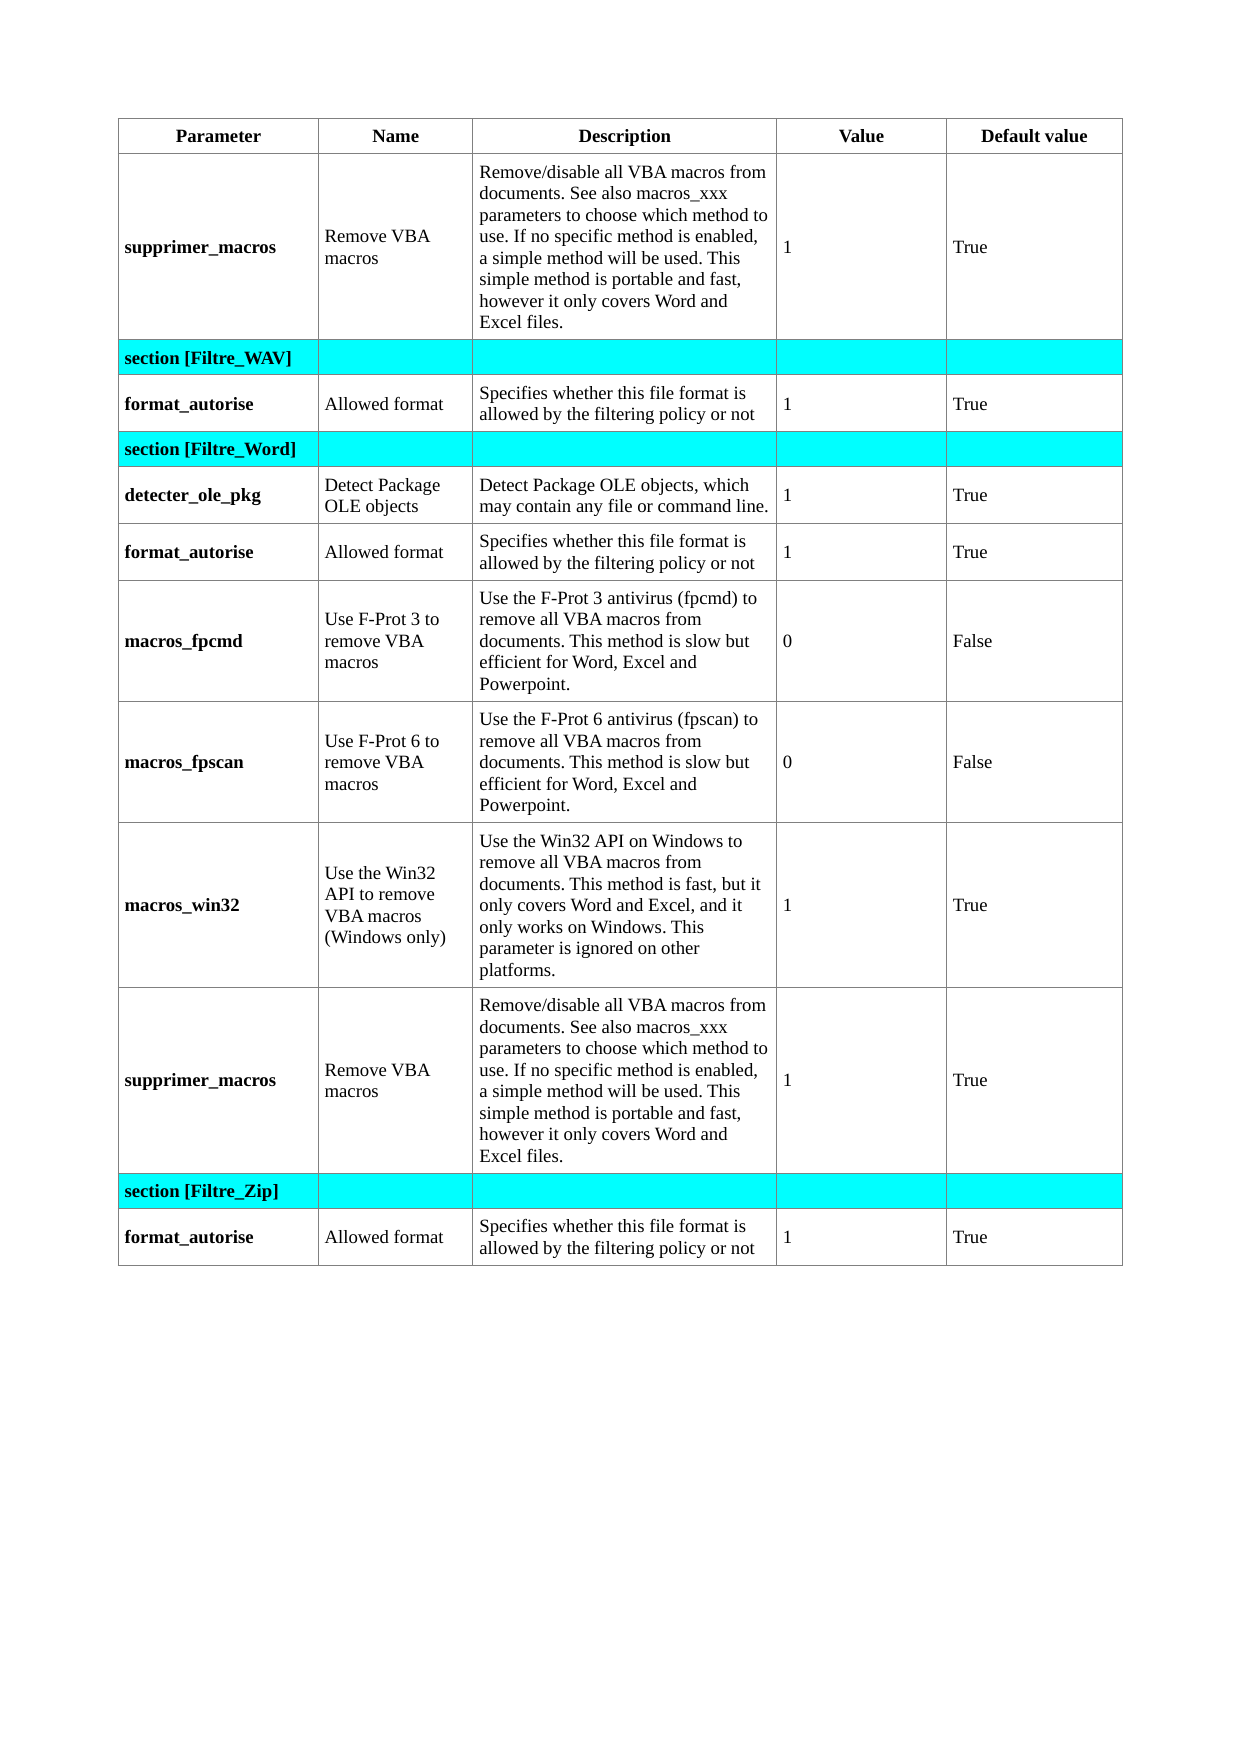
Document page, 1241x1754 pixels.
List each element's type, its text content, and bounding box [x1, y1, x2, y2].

table_cell Remove VBA macros [319, 988, 472, 1173]
table_cell Use F-Prot 3 to remove VBA macros [319, 581, 472, 701]
table_cell format_autorise [119, 375, 318, 431]
table_cell Detect Package OLE objects, which may contain any file or command line. [473, 467, 776, 523]
table_cell 1 [777, 375, 946, 431]
table_cell Use F-Prot 6 to remove VBA macros [319, 702, 472, 822]
table_cell Use the F-Prot 6 antivirus (fpscan) to remove all VBA macros from documents. This method is slow but efficient for Word, Excel and Powerpoint. [473, 702, 776, 822]
table_cell True [947, 524, 1122, 579]
table_cell section [Filtre_WAV] [119, 340, 318, 374]
table_cell 1 [777, 154, 946, 339]
table_cell Allowed format [319, 375, 472, 431]
table_cell Use the Win32 API on Windows to remove all VBA macros from documents. This method is fast, but it only covers Word and Excel, and it only works on Windows. This parameter is ignored on other platforms. [473, 823, 776, 987]
table_cell [947, 432, 1122, 466]
table_cell Specifies whether this file format is allowed by the filtering policy or not [473, 524, 776, 579]
table_cell supprimer_macros [119, 988, 318, 1173]
table_cell [947, 1174, 1122, 1208]
table_header Description [473, 119, 776, 153]
table_cell [947, 340, 1122, 374]
table_cell [777, 1174, 946, 1208]
table_cell Remove/disable all VBA macros from documents. See also macros_xxx parameters to choose which method to use. If no specific method is enabled, a simple method will be used. This simple method is portable and fast, however it only covers Word and Excel files. [473, 988, 776, 1173]
table_cell format_autorise [119, 1209, 318, 1264]
table_cell 1 [777, 524, 946, 579]
table_cell [473, 432, 776, 466]
table_cell 0 [777, 581, 946, 701]
table_cell [473, 340, 776, 374]
table_cell section [Filtre_Word] [119, 432, 318, 466]
table_cell 1 [777, 823, 946, 987]
table_header Name [319, 119, 472, 153]
table_cell Use the F-Prot 3 antivirus (fpcmd) to remove all VBA macros from documents. This method is slow but efficient for Word, Excel and Powerpoint. [473, 581, 776, 701]
table_cell 1 [777, 467, 946, 523]
table_cell [319, 432, 472, 466]
table_header Default value [947, 119, 1122, 153]
table_cell True [947, 1209, 1122, 1264]
table_cell [777, 340, 946, 374]
table_cell False [947, 702, 1122, 822]
table_cell [319, 340, 472, 374]
table_cell [777, 432, 946, 466]
table_cell [473, 1174, 776, 1208]
table_cell 1 [777, 988, 946, 1173]
table_cell Specifies whether this file format is allowed by the filtering policy or not [473, 375, 776, 431]
table_cell True [947, 823, 1122, 987]
table_header Parameter [119, 119, 318, 153]
table_cell Detect Package OLE objects [319, 467, 472, 523]
table_cell format_autorise [119, 524, 318, 579]
table_cell detecter_ole_pkg [119, 467, 318, 523]
table_cell True [947, 988, 1122, 1173]
table_cell 0 [777, 702, 946, 822]
table_cell supprimer_macros [119, 154, 318, 339]
table_cell [319, 1174, 472, 1208]
table_cell True [947, 154, 1122, 339]
table_cell Remove VBA macros [319, 154, 472, 339]
table_cell macros_win32 [119, 823, 318, 987]
table_cell True [947, 467, 1122, 523]
table_cell Use the Win32 API to remove VBA macros (Windows only) [319, 823, 472, 987]
table_cell macros_fpscan [119, 702, 318, 822]
table_cell True [947, 375, 1122, 431]
table_cell section [Filtre_Zip] [119, 1174, 318, 1208]
table_cell Allowed format [319, 1209, 472, 1264]
table_cell macros_fpcmd [119, 581, 318, 701]
table_cell False [947, 581, 1122, 701]
table_cell Specifies whether this file format is allowed by the filtering policy or not [473, 1209, 776, 1264]
table_cell 1 [777, 1209, 946, 1264]
table_cell Remove/disable all VBA macros from documents. See also macros_xxx parameters to choose which method to use. If no specific method is enabled, a simple method will be used. This simple method is portable and fast, however it only covers Word and Excel files. [473, 154, 776, 339]
table_header Value [777, 119, 946, 153]
table_cell Allowed format [319, 524, 472, 579]
